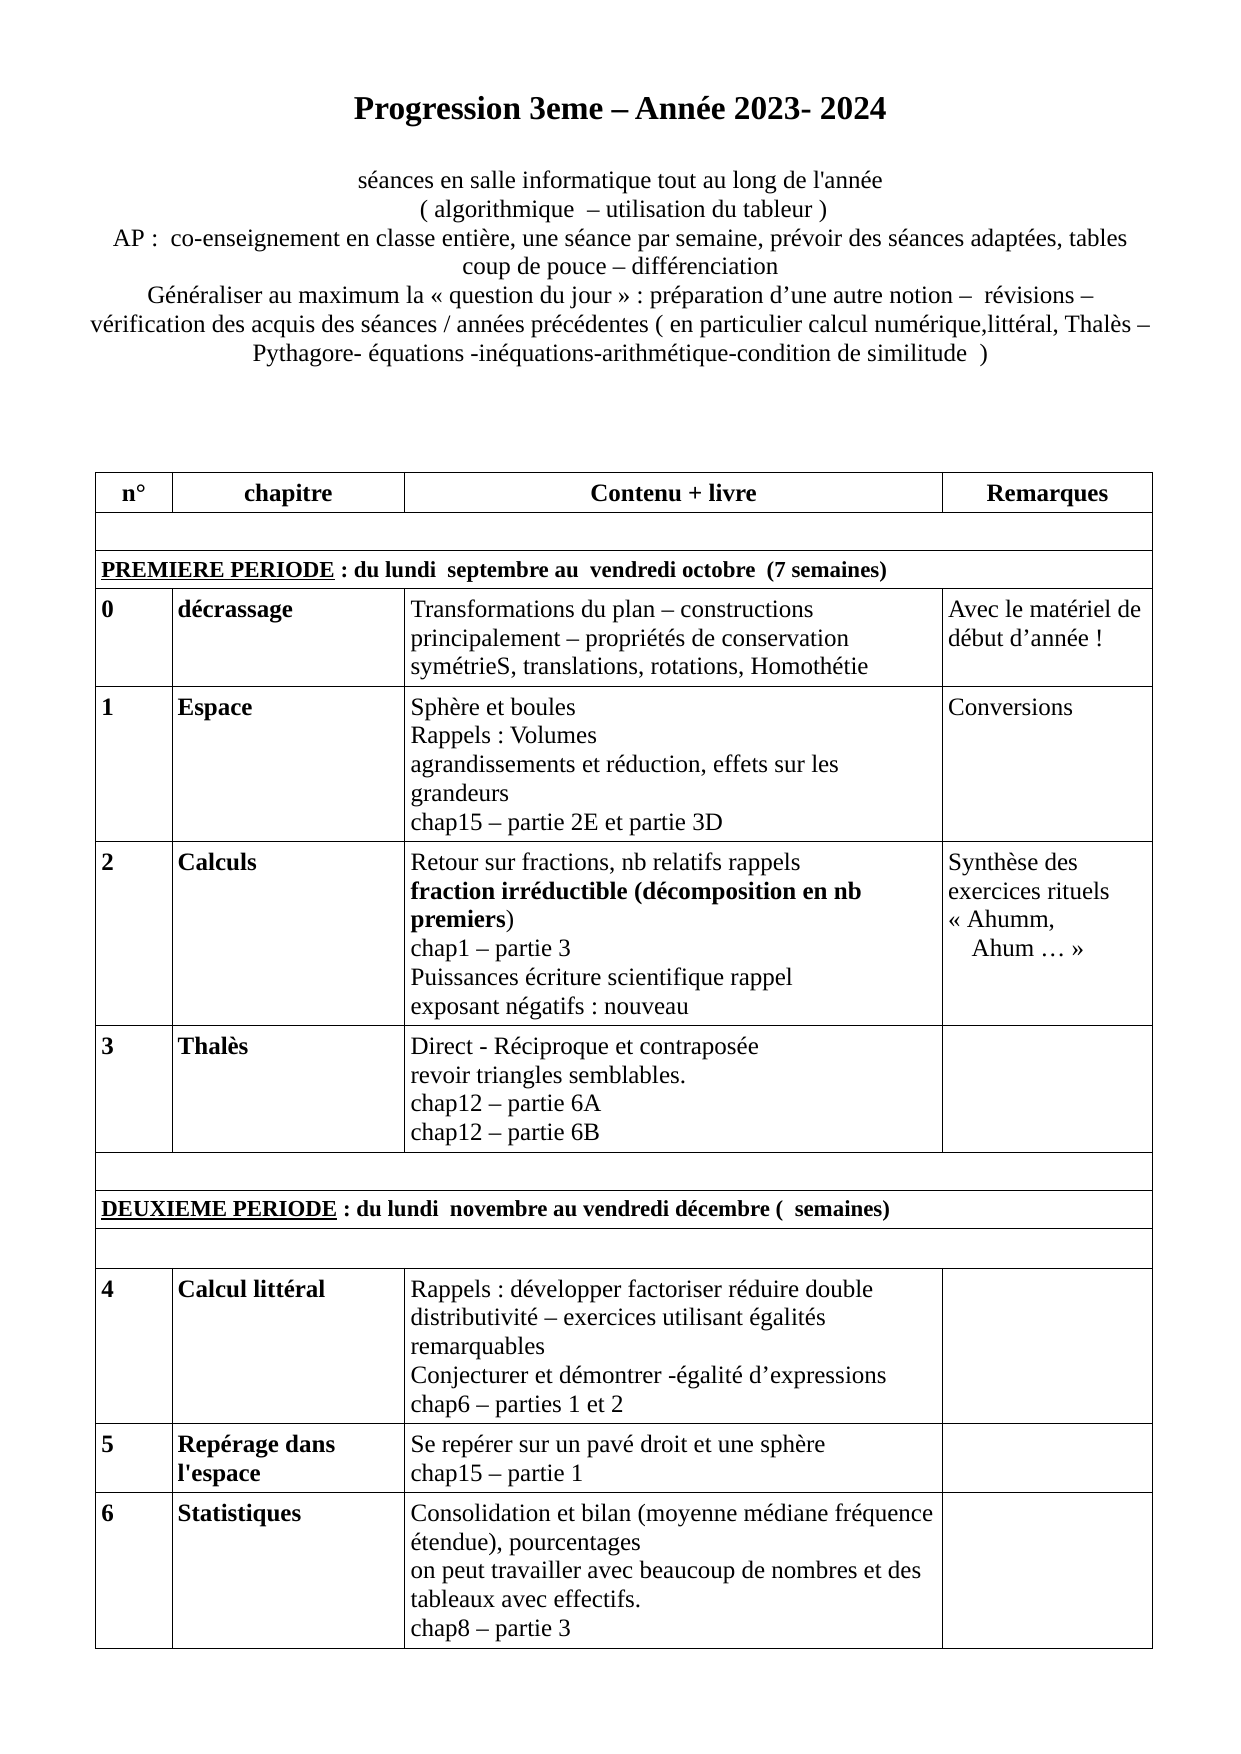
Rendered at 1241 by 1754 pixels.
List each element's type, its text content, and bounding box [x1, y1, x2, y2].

table_cell PREMIERE PERIODE : du lundi septembre au vendredi octobre (7 semaines) [96, 551, 1152, 588]
table_cell Se repérer sur un pavé droit et une sphère chap15 – partie 1 [405, 1424, 942, 1492]
table_cell [943, 1269, 1152, 1423]
table_cell 5 [96, 1424, 172, 1492]
table_cell Calculs [173, 842, 404, 1025]
table_header n° [96, 473, 172, 512]
table_cell Thalès [173, 1026, 404, 1152]
table_cell [943, 1424, 1152, 1492]
text séances en salle informatique tout au long de l'année [88, 165, 1152, 194]
table_cell Rappels : développer factoriser réduire double distributivité – exercices utilisant égalités remarquables Conjecturer et démontrer -égalité d’expressions chap6 – parties 1 et 2 [405, 1269, 942, 1423]
table_cell Statistiques [173, 1493, 404, 1648]
text Progression 3eme – Année 2023- 2024 [88, 88, 1152, 127]
table_cell 6 [96, 1493, 172, 1648]
table_cell Synthèse des exercices rituels « Ahumm, Ahum … » [943, 842, 1152, 1025]
text ( algorithmique – utilisation du tableur ) [88, 194, 1152, 223]
table_cell Repérage dans l'espace [173, 1424, 404, 1492]
table_cell Calcul littéral [173, 1269, 404, 1423]
table_cell 3 [96, 1026, 172, 1152]
table_header chapitre [173, 473, 404, 512]
table_cell [96, 1229, 1152, 1268]
table_cell [943, 1493, 1152, 1648]
table_cell Transformations du plan – constructions principalement – propriétés de conservation symétrieS, translations, rotations, Homothétie [405, 589, 942, 686]
table_cell 4 [96, 1269, 172, 1423]
table_cell 2 [96, 842, 172, 1025]
table_cell décrassage [173, 589, 404, 686]
table_header Remarques [943, 473, 1152, 512]
table_cell Avec le matériel de début d’année ! [943, 589, 1152, 686]
table_cell Espace [173, 687, 404, 841]
table_cell [96, 513, 1152, 550]
table_header Contenu + livre [405, 473, 942, 512]
table_cell 0 [96, 589, 172, 686]
table_cell [96, 1153, 1152, 1190]
table_cell [943, 1026, 1152, 1152]
table_cell Retour sur fractions, nb relatifs rappels fraction irréductible (décomposition en nb premiers) chap1 – partie 3 Puissances écriture scientifique rappel exposant négatifs : nouveau [405, 842, 942, 1025]
table_cell Consolidation et bilan (moyenne médiane fréquence étendue), pourcentages on peut travailler avec beaucoup de nombres et des tableaux avec effectifs. chap8 – partie 3 [405, 1493, 942, 1648]
table_cell DEUXIEME PERIODE : du lundi novembre au vendredi décembre ( semaines) [96, 1191, 1152, 1228]
table_cell 1 [96, 687, 172, 841]
table_cell Conversions [943, 687, 1152, 841]
table_cell Sphère et boules Rappels : Volumes agrandissements et réduction, effets sur les grandeurs chap15 – partie 2E et partie 3D [405, 687, 942, 841]
text Généraliser au maximum la « question du jour » : préparation d’une autre notion – révisions – vérification des acquis des séances / années précédentes ( en particulier calcul numérique,littéral, Thalès – Pythagore- équations -inéquations-arithmétique-condition de similitude ) [88, 280, 1152, 366]
table_cell Direct - Réciproque et contraposée revoir triangles semblables. chap12 – partie 6A chap12 – partie 6B [405, 1026, 942, 1152]
text AP : co-enseignement en classe entière, une séance par semaine, prévoir des séances adaptées, tables coup de pouce – différenciation [88, 223, 1152, 280]
